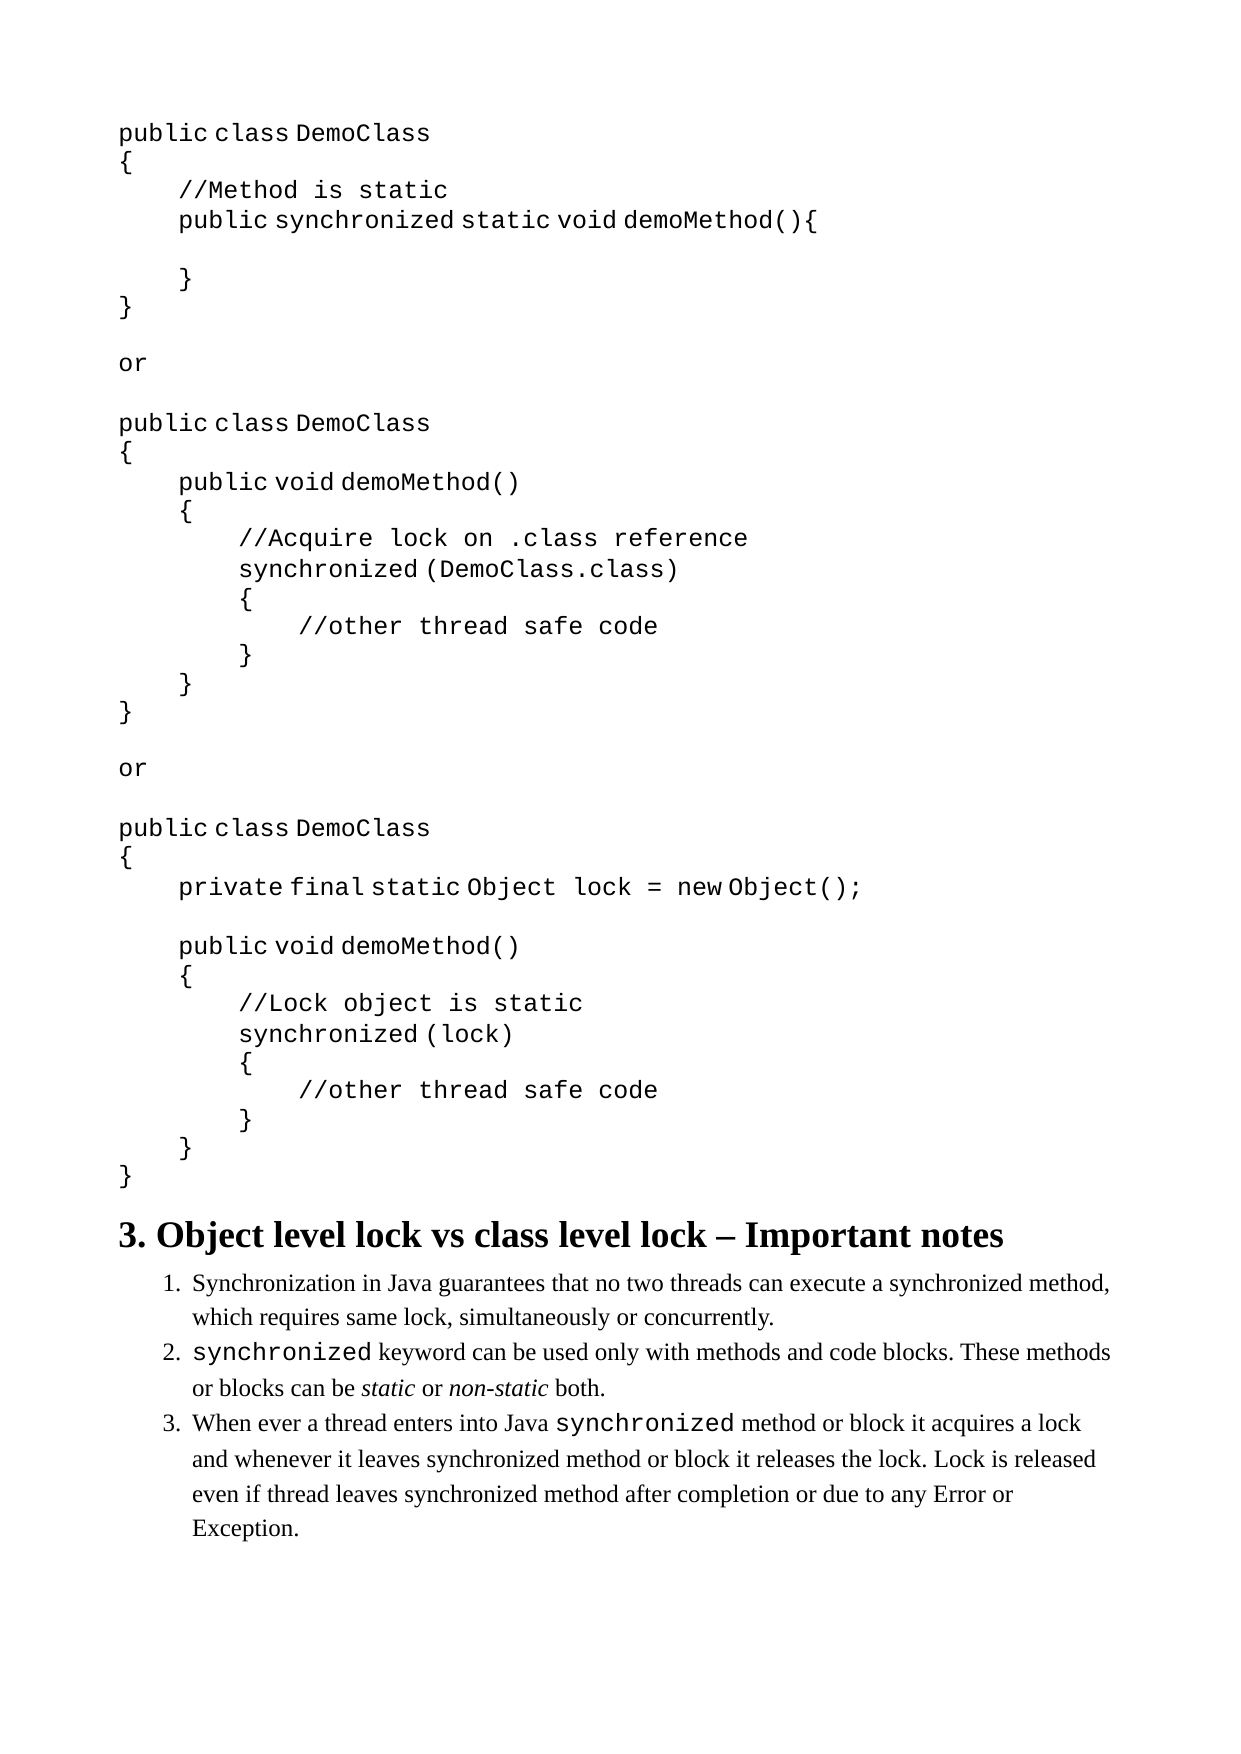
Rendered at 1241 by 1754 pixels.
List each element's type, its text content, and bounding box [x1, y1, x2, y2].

list When ever a thread enters into Java synchronized method or block it acquires a lock and whenever it leaves synchronized method or block it releases the lock. Lock is released even if thread leaves synchronized method after completion or due to any Error or Exception. [162, 1408, 1122, 1542]
list Synchronization in Java guarantees that no two threads can execute a synchronized method, which requires same lock, simultaneously or concurrently. [162, 1268, 1122, 1331]
table_header public class DemoClass { //Method is static public synchronized static void demoMethod(){ } } or public class DemoClass { public void demoMethod() { //Acquire lock on .class reference synchronized (DemoClass.class) { //other thread safe code } } } or public class DemoClass { private final static Object lock = new Object(); public void demoMethod() { //Lock object is static synchronized (lock) { //other thread safe code } } } [118, 118, 874, 1191]
list synchronized keyword can be used only with methods and code blocks. These methods or blocks can be static or non-static both. [162, 1337, 1122, 1402]
subtitle 3. Object level lock vs class level lock – Important notes [118, 1212, 1122, 1255]
